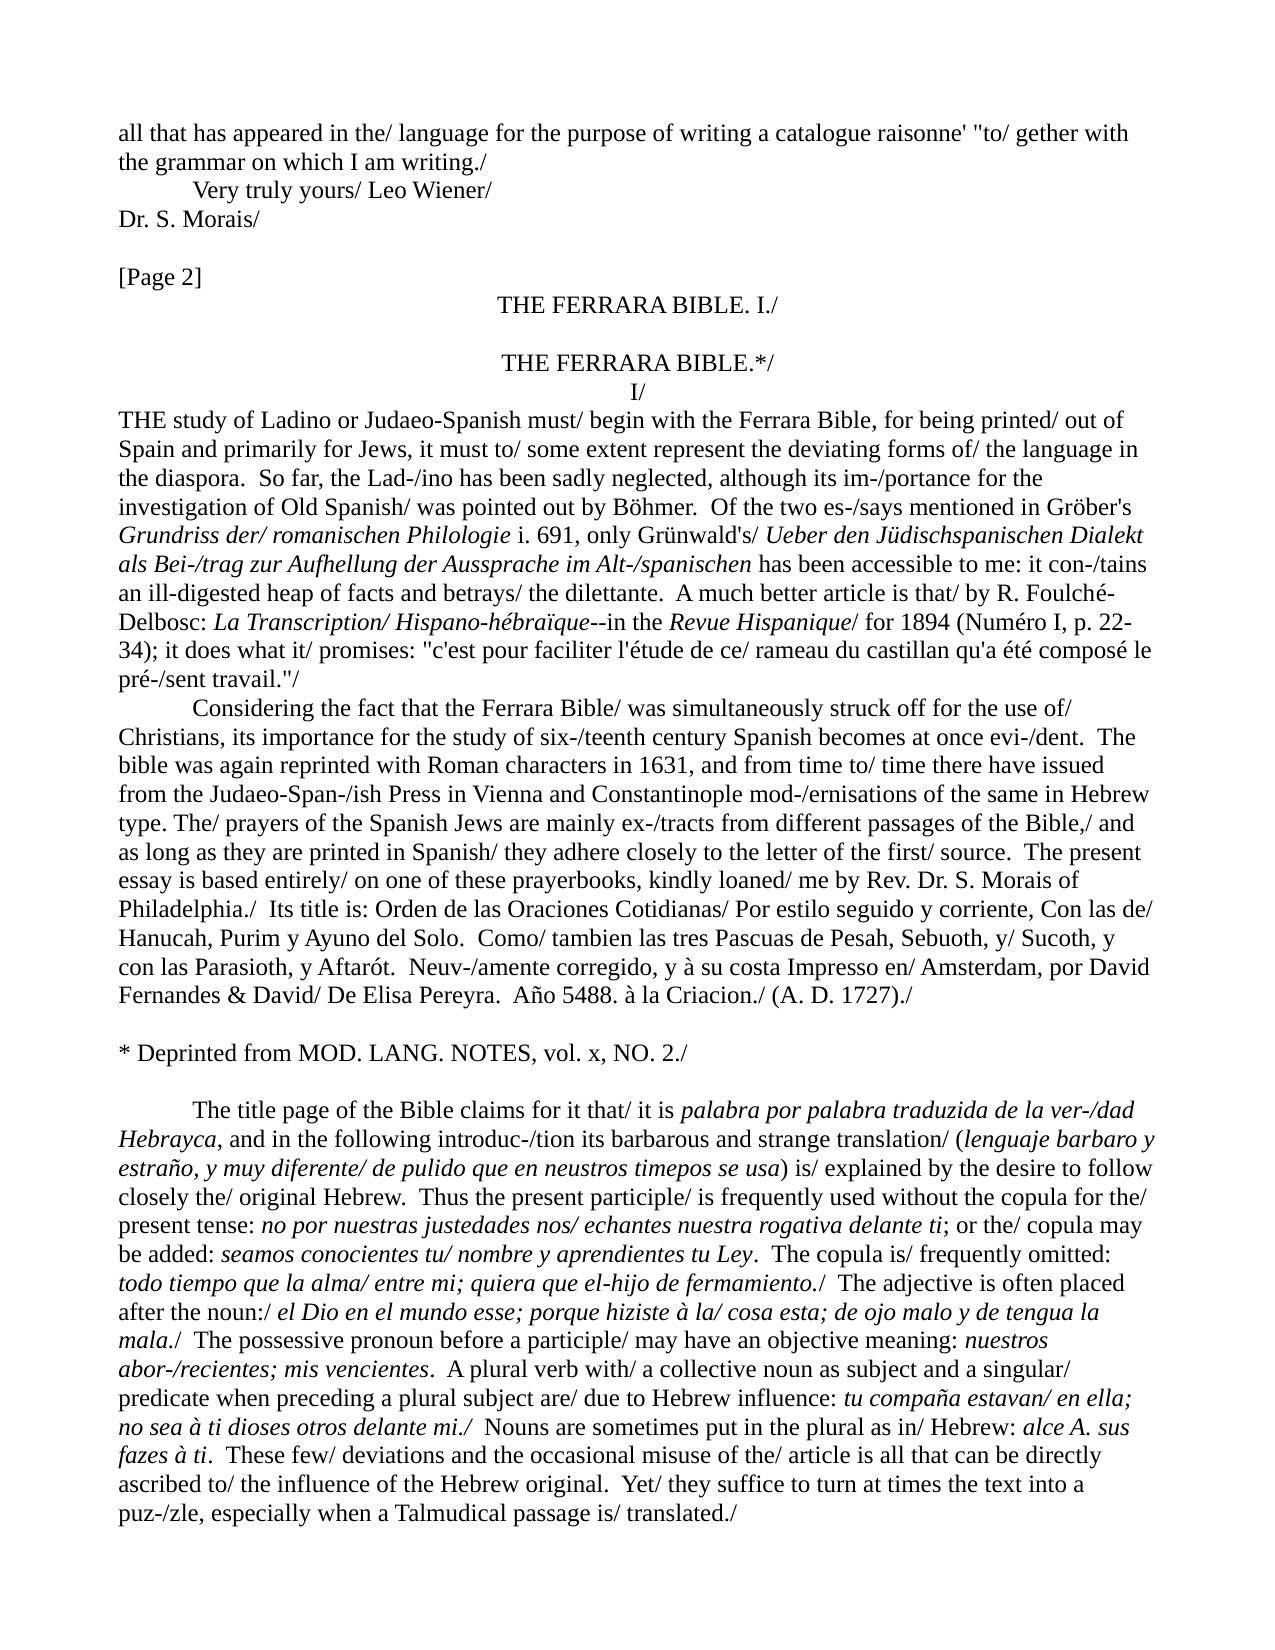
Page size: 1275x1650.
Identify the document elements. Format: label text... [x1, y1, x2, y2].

text Dr. S. Morais/ [118, 204, 1157, 233]
text Considering the fact that the Ferrara Bible/ was simultaneously struck off for the use of/ Christians, its importance for the study of six-/teenth century Spanish becomes at once evi-/dent. The bible was again reprinted with Roman characters in 1631, and from time to/ time there have issued from the Judaeo-Span-/ish Press in Vienna and Constantinople mod-/ernisations of the same in Hebrew type. The/ prayers of the Spanish Jews are mainly ex-/tracts from different passages of the Bible,/ and as long as they are printed in Spanish/ they adhere closely to the letter of the first/ source. The present essay is based entirely/ on one of these prayerbooks, kindly loaned/ me by Rev. Dr. S. Morais of Philadelphia./ Its title is: Orden de las Oraciones Cotidianas/ Por estilo seguido y corriente, Con las de/ Hanucah, Purim y Ayuno del Solo. Como/ tambien las tres Pascuas de Pesah, Sebuoth, y/ Sucoth, y con las Parasioth, y Aftarót. Neuv-/amente corregido, y à su costa Impresso en/ Amsterdam, por David Fernandes & David/ De Elisa Pereyra. Año 5488. à la Criacion./ (A. D. 1727)./ [118, 693, 1157, 1009]
text THE study of Ladino or Judaeo-Spanish must/ begin with the Ferrara Bible, for being printed/ out of Spain and primarily for Jews, it must to/ some extent represent the deviating forms of/ the language in the diaspora. So far, the Lad-/ino has been sadly neglected, although its im-/portance for the investigation of Old Spanish/ was pointed out by Böhmer. Of the two es-/says mentioned in Gröber's Grundriss der/ romanischen Philologie i. 691, only Grünwald's/ Ueber den Jüdischspanischen Dialekt als Bei-/trag zur Aufhellung der Aussprache im Alt-/spanischen has been accessible to me: it con-/tains an ill-digested heap of facts and betrays/ the dilettante. A much better article is that/ by R. Foulché-Delbosc: La Transcription/ Hispano-hébraïque--in the Revue Hispanique/ for 1894 (Numéro I, p. 22-34); it does what it/ promises: "c'est pour faciliter l'étude de ce/ rameau du castillan qu'a été composé le pré-/sent travail."/ [118, 406, 1157, 693]
text THE FERRARA BIBLE. I./ [118, 291, 1157, 319]
text * Deprinted from MOD. LANG. NOTES, vol. x, NO. 2./ [118, 1038, 1157, 1067]
text Very truly yours/ Leo Wiener/ [118, 176, 1157, 204]
text [Page 2] [118, 262, 1157, 291]
text The title page of the Bible claims for it that/ it is palabra por palabra traduzida de la ver-/dad Hebrayca, and in the following introduc-/tion its barbarous and strange translation/ (lenguaje barbaro y estraño, y muy diferente/ de pulido que en neustros timepos se usa) is/ explained by the desire to follow closely the/ original Hebrew. Thus the present participle/ is frequently used without the copula for the/ present tense: no por nuestras justedades nos/ echantes nuestra rogativa delante ti; or the/ copula may be added: seamos conocientes tu/ nombre y aprendientes tu Ley. The copula is/ frequently omitted: todo tiempo que la alma/ entre mi; quiera que el-hijo de fermamiento./ The adjective is often placed after the noun:/ el Dio en el mundo esse; porque hiziste à la/ cosa esta; de ojo malo y de tengua la mala./ The possessive pronoun before a participle/ may have an objective meaning: nuestros abor-/recientes; mis vencientes. A plural verb with/ a collective noun as subject and a singular/ predicate when preceding a plural subject are/ due to Hebrew influence: tu compaña estavan/ en ella; no sea à ti dioses otros delante mi./ Nouns are sometimes put in the plural as in/ Hebrew: alce A. sus fazes à ti. These few/ deviations and the occasional misuse of the/ article is all that can be directly ascribed to/ the influence of the Hebrew original. Yet/ they suffice to turn at times the text into a puz-/zle, especially when a Talmudical passage is/ translated./ [118, 1096, 1157, 1527]
text I/ [118, 377, 1157, 406]
text THE FERRARA BIBLE.*/ [118, 348, 1157, 377]
text all that has appeared in the/ language for the purpose of writing a catalogue raisonne' "to/ gether with the grammar on which I am writing./ [118, 118, 1157, 176]
